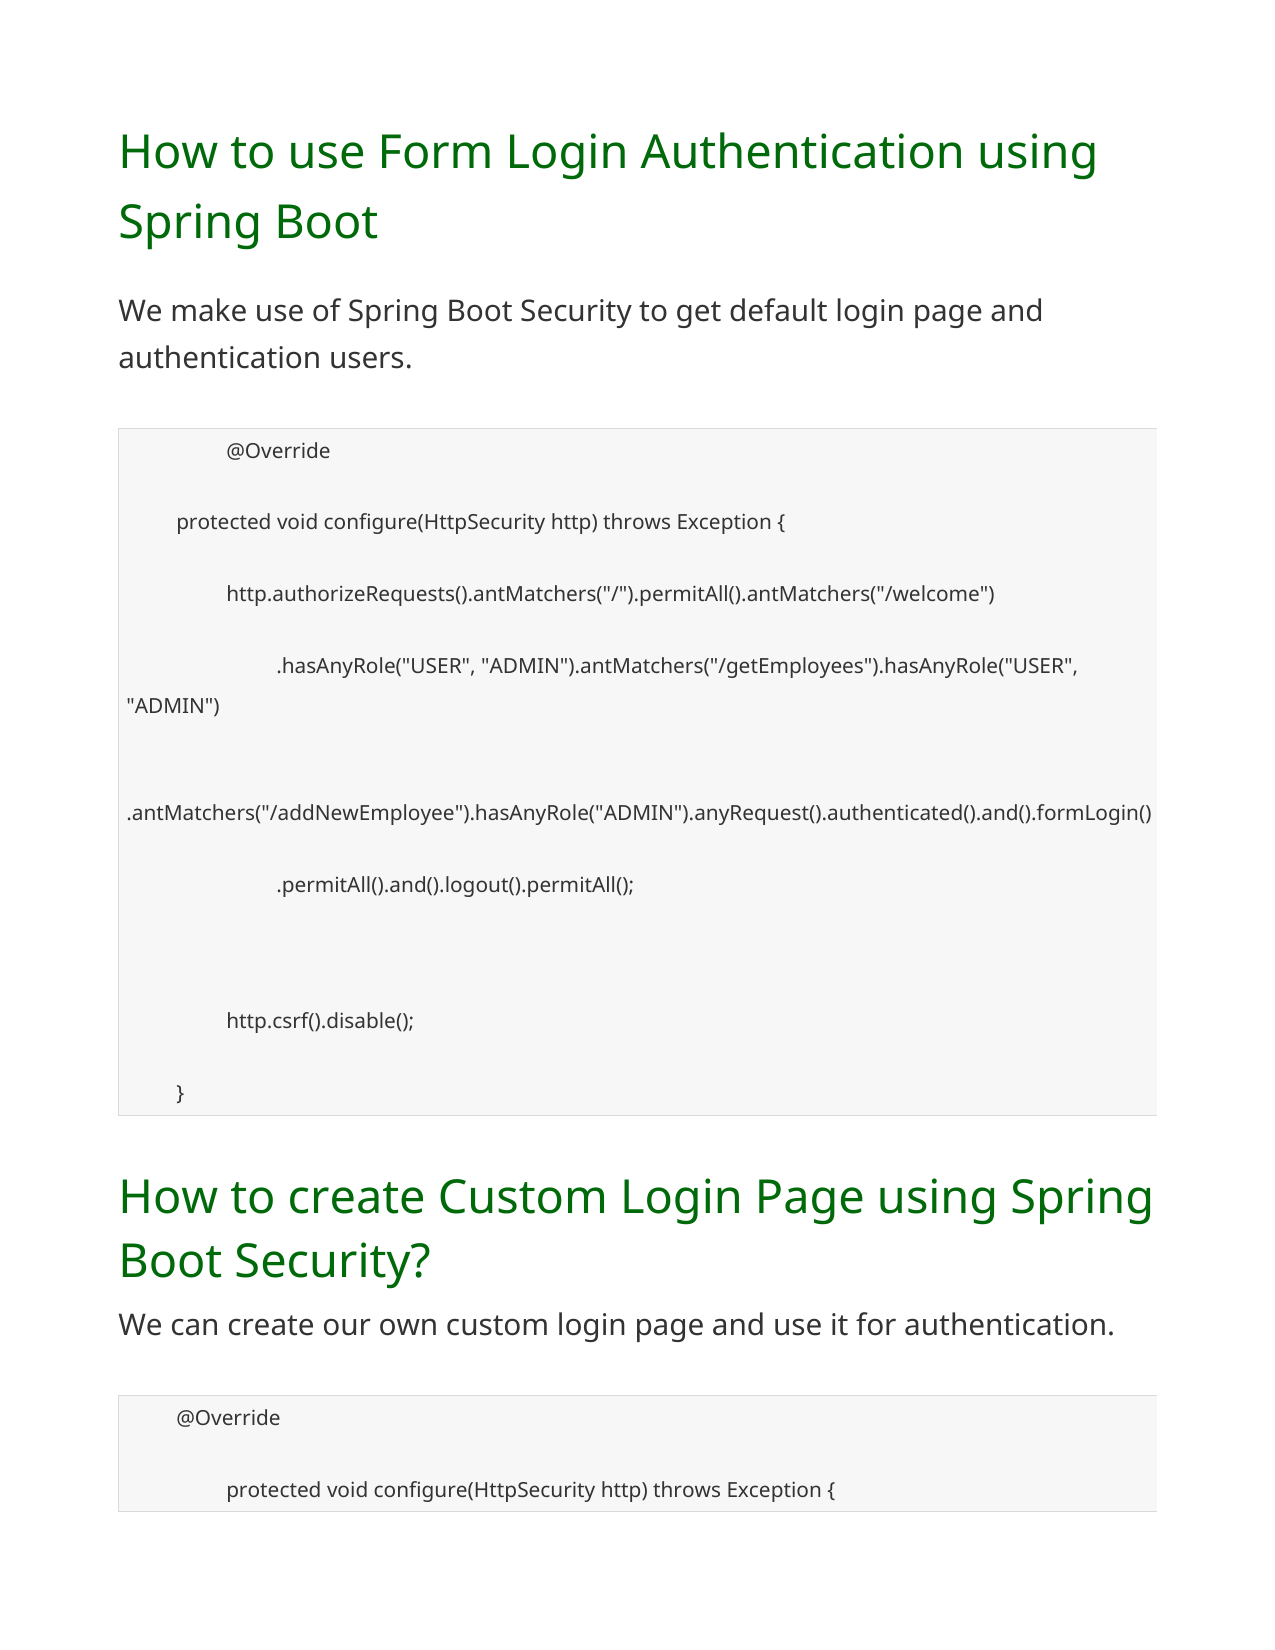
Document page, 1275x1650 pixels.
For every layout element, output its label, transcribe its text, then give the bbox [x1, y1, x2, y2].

subtitle How to use Form Login Authentication using Spring Boot [118, 118, 1157, 252]
text @Override [119, 429, 1157, 464]
text http.authorizeRequests().antMatchers("/").permitAll().antMatchers("/welcome") [119, 571, 1157, 608]
text @Override [119, 1396, 1157, 1432]
text } [119, 1071, 1157, 1115]
text .hasAnyRole("USER", "ADMIN").antMatchers("/getEmployees").hasAnyRole("USER", "ADMIN") [119, 643, 1157, 720]
text .antMatchers("/addNewEmployee").hasAnyRole("ADMIN").anyRequest().authenticated().and().formLogin() [119, 755, 1157, 827]
text We make use of Spring Boot Security to get default login page and authentication users. [118, 290, 1157, 377]
subtitle How to create Custom Login Page using Spring Boot Security? [118, 1163, 1157, 1291]
text .permitAll().and().logout().permitAll(); [119, 862, 1157, 899]
text protected void configure(HttpSecurity http) throws Exception { [119, 1467, 1157, 1511]
text http.csrf().disable(); [119, 999, 1157, 1035]
text We can create our own custom login page and use it for authentication. [118, 1303, 1157, 1344]
text protected void configure(HttpSecurity http) throws Exception { [119, 499, 1157, 536]
